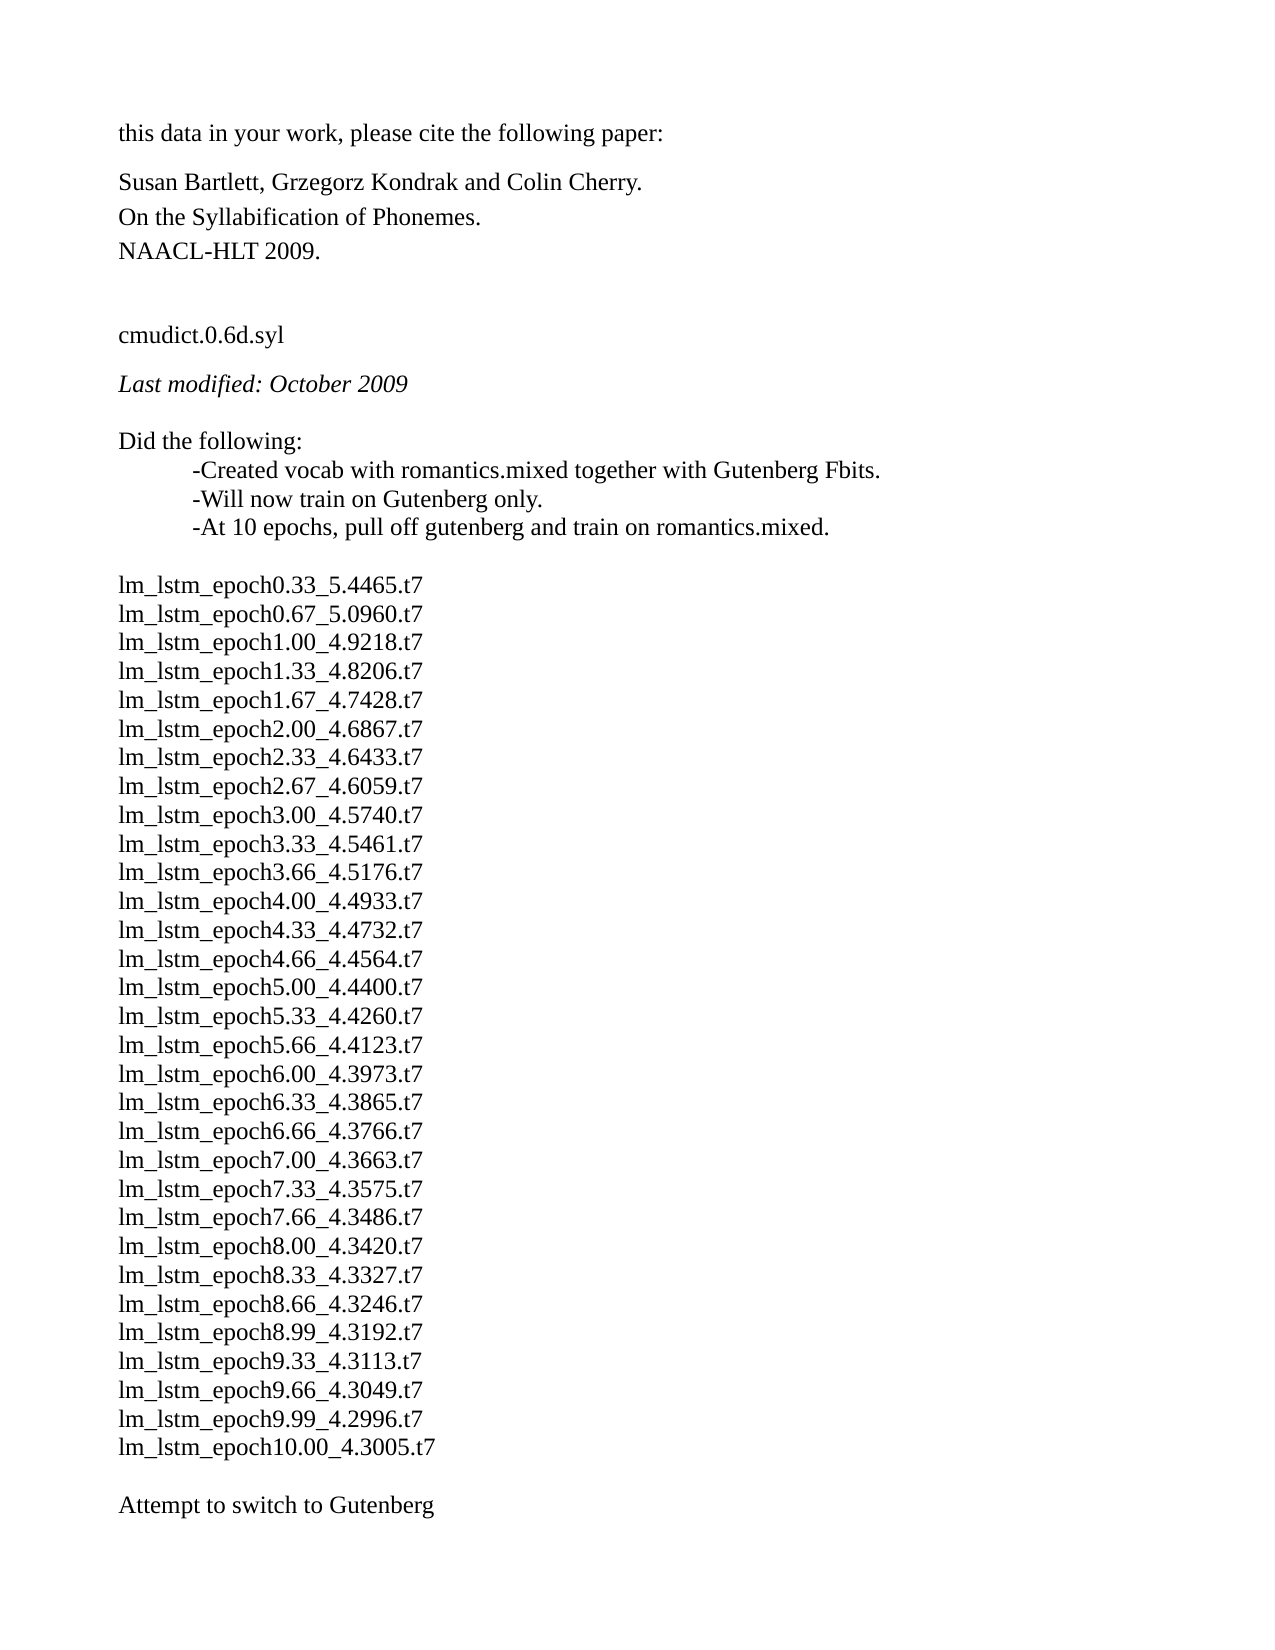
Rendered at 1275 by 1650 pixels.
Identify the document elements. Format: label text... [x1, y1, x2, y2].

text lm_lstm_epoch4.33_4.4732.t7 [118, 915, 1157, 944]
text lm_lstm_epoch6.00_4.3973.t7 [118, 1059, 1157, 1087]
text lm_lstm_epoch2.33_4.6433.t7 [118, 742, 1157, 771]
text lm_lstm_epoch9.66_4.3049.t7 [118, 1375, 1157, 1404]
text -Created vocab with romantics.mixed together with Gutenberg Fbits. [118, 455, 1157, 484]
text cmudict.0.6d.syl [118, 320, 1157, 348]
text lm_lstm_epoch3.00_4.5740.t7 [118, 800, 1157, 829]
text -Will now train on Gutenberg only. [118, 484, 1157, 512]
text lm_lstm_epoch7.33_4.3575.t7 [118, 1174, 1157, 1202]
text -At 10 epochs, pull off gutenberg and train on romantics.mixed. [118, 512, 1157, 541]
text lm_lstm_epoch6.33_4.3865.t7 [118, 1087, 1157, 1116]
text lm_lstm_epoch3.33_4.5461.t7 [118, 829, 1157, 857]
text lm_lstm_epoch0.33_5.4465.t7 [118, 570, 1157, 599]
text lm_lstm_epoch5.66_4.4123.t7 [118, 1030, 1157, 1059]
text lm_lstm_epoch3.66_4.5176.t7 [118, 857, 1157, 886]
text lm_lstm_epoch8.33_4.3327.t7 [118, 1260, 1157, 1289]
text lm_lstm_epoch7.00_4.3663.t7 [118, 1145, 1157, 1174]
text lm_lstm_epoch6.66_4.3766.t7 [118, 1116, 1157, 1145]
text lm_lstm_epoch5.00_4.4400.t7 [118, 972, 1157, 1001]
text lm_lstm_epoch4.00_4.4933.t7 [118, 886, 1157, 915]
text lm_lstm_epoch7.66_4.3486.t7 [118, 1202, 1157, 1231]
text lm_lstm_epoch0.67_5.0960.t7 [118, 599, 1157, 627]
text Last modified: October 2009 [118, 369, 1157, 397]
text Did the following: [118, 426, 1157, 455]
text lm_lstm_epoch5.33_4.4260.t7 [118, 1001, 1157, 1030]
text lm_lstm_epoch8.66_4.3246.t7 [118, 1289, 1157, 1317]
text lm_lstm_epoch9.99_4.2996.t7 [118, 1404, 1157, 1432]
text lm_lstm_epoch8.00_4.3420.t7 [118, 1231, 1157, 1260]
text lm_lstm_epoch2.00_4.6867.t7 [118, 714, 1157, 742]
text Susan Bartlett, Grzegorz Kondrak and Colin Cherry. On the Syllabification of Phonemes. NAACL-HLT 2009. [118, 167, 1157, 299]
text lm_lstm_epoch8.99_4.3192.t7 [118, 1317, 1157, 1346]
text Attempt to switch to Gutenberg [118, 1490, 1157, 1519]
text lm_lstm_epoch1.67_4.7428.t7 [118, 685, 1157, 714]
text lm_lstm_epoch2.67_4.6059.t7 [118, 771, 1157, 800]
text this data in your work, please cite the following paper: [118, 118, 1157, 147]
text lm_lstm_epoch4.66_4.4564.t7 [118, 944, 1157, 972]
text lm_lstm_epoch1.33_4.8206.t7 [118, 656, 1157, 685]
text lm_lstm_epoch1.00_4.9218.t7 [118, 627, 1157, 656]
text lm_lstm_epoch10.00_4.3005.t7 [118, 1432, 1157, 1461]
text lm_lstm_epoch9.33_4.3113.t7 [118, 1346, 1157, 1375]
